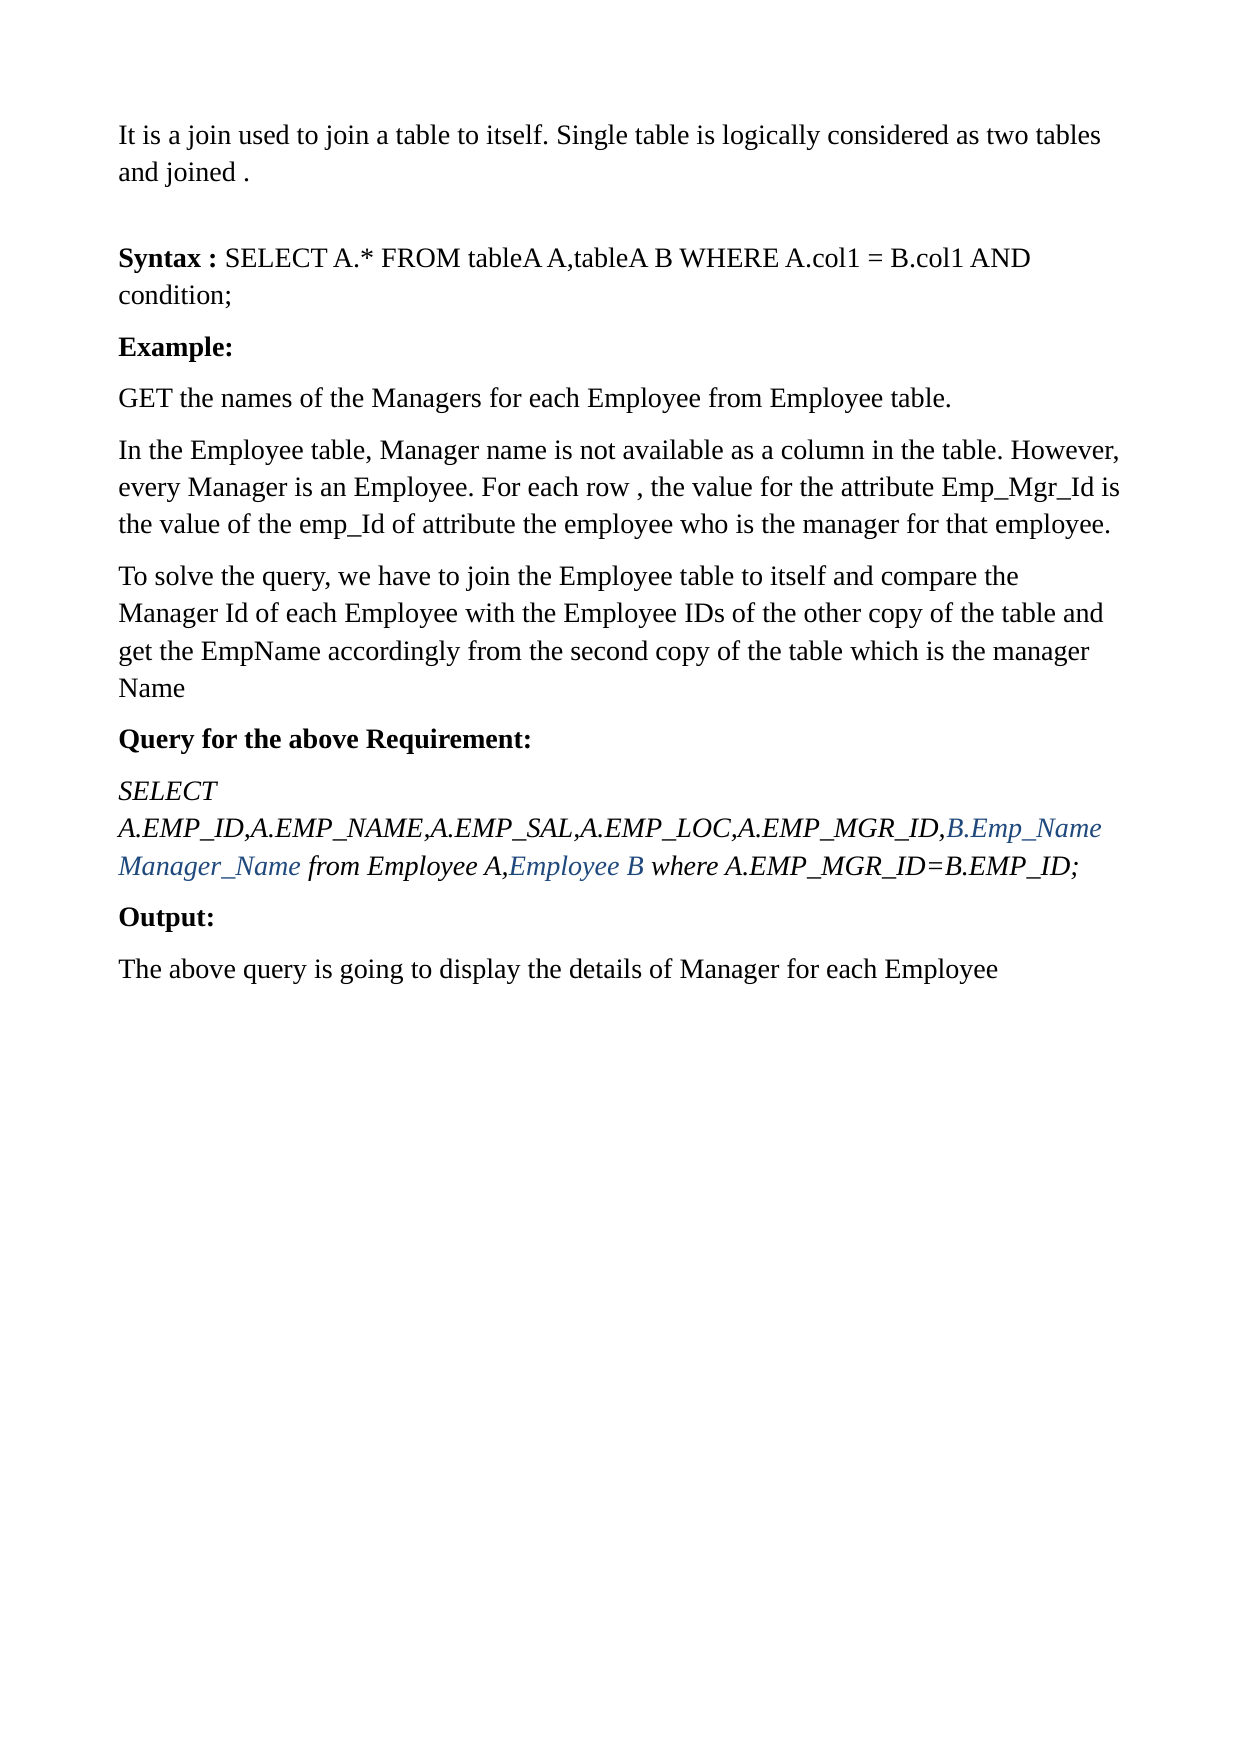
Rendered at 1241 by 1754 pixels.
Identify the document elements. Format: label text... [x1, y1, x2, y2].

text The above query is going to display the details of Manager for each Employee [118, 952, 1122, 985]
text Syntax : SELECT A.* FROM tableA A,tableA B WHERE A.col1 = B.col1 AND condition; [118, 207, 1122, 310]
text Output: [118, 901, 1122, 933]
text It is a join used to join a table to itself. Single table is logically considered as two tables and joined . [118, 118, 1122, 188]
text Example: [118, 329, 1122, 362]
text SELECT A.EMP_ID,A.EMP_NAME,A.EMP_SAL,A.EMP_LOC,A.EMP_MGR_ID,B.Emp_Name Manager_Name from Employee A,Employee B where A.EMP_MGR_ID=B.EMP_ID; [118, 774, 1122, 881]
text In the Employee table, Manager name is not available as a column in the table. However, every Manager is an Employee. For each row , the value for the attribute Emp_Mgr_Id is the value of the emp_Id of attribute the employee who is the manager for that employee. [118, 433, 1122, 540]
text To solve the query, we have to join the Employee table to itself and compare the Manager Id of each Employee with the Employee IDs of the other copy of the table and get the EmpName accordingly from the second copy of the table which is the manager Name [118, 559, 1122, 703]
text GET the names of the Managers for each Employee from Employee table. [118, 381, 1122, 414]
text Query for the above Requirement: [118, 723, 1122, 755]
